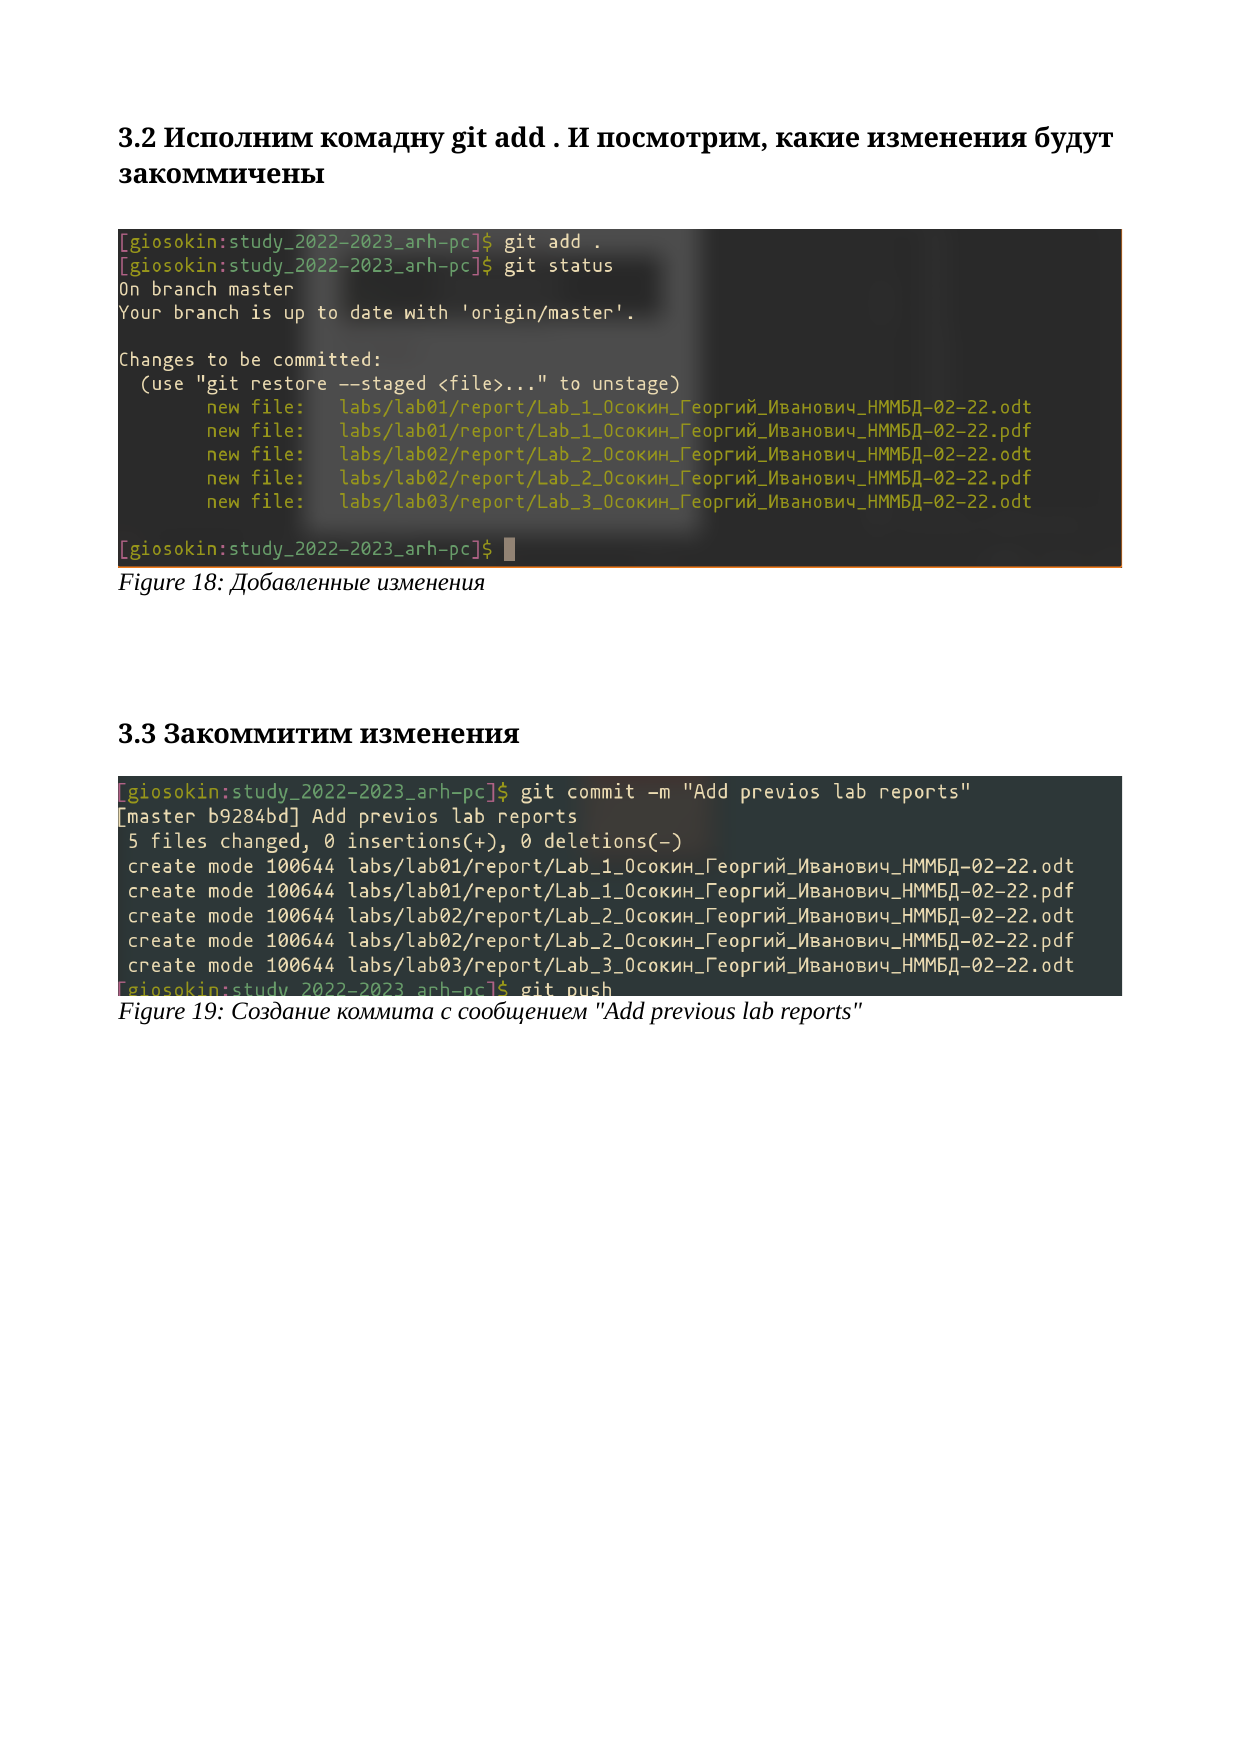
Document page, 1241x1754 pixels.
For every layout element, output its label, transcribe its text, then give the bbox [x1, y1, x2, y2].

picture [118, 776, 1123, 996]
text Figure 18: Добавленные изменения [118, 568, 1122, 596]
text Figure 19: Создание коммита с сообщением "Add previous lab reports" [118, 996, 1122, 1024]
picture [118, 229, 1123, 568]
subtitle 3.2 Исполним комадну git add . И посмотрим, какие изменения будут закоммичены [118, 118, 1122, 192]
subtitle 3.3 Закоммитим изменения [118, 714, 1122, 751]
